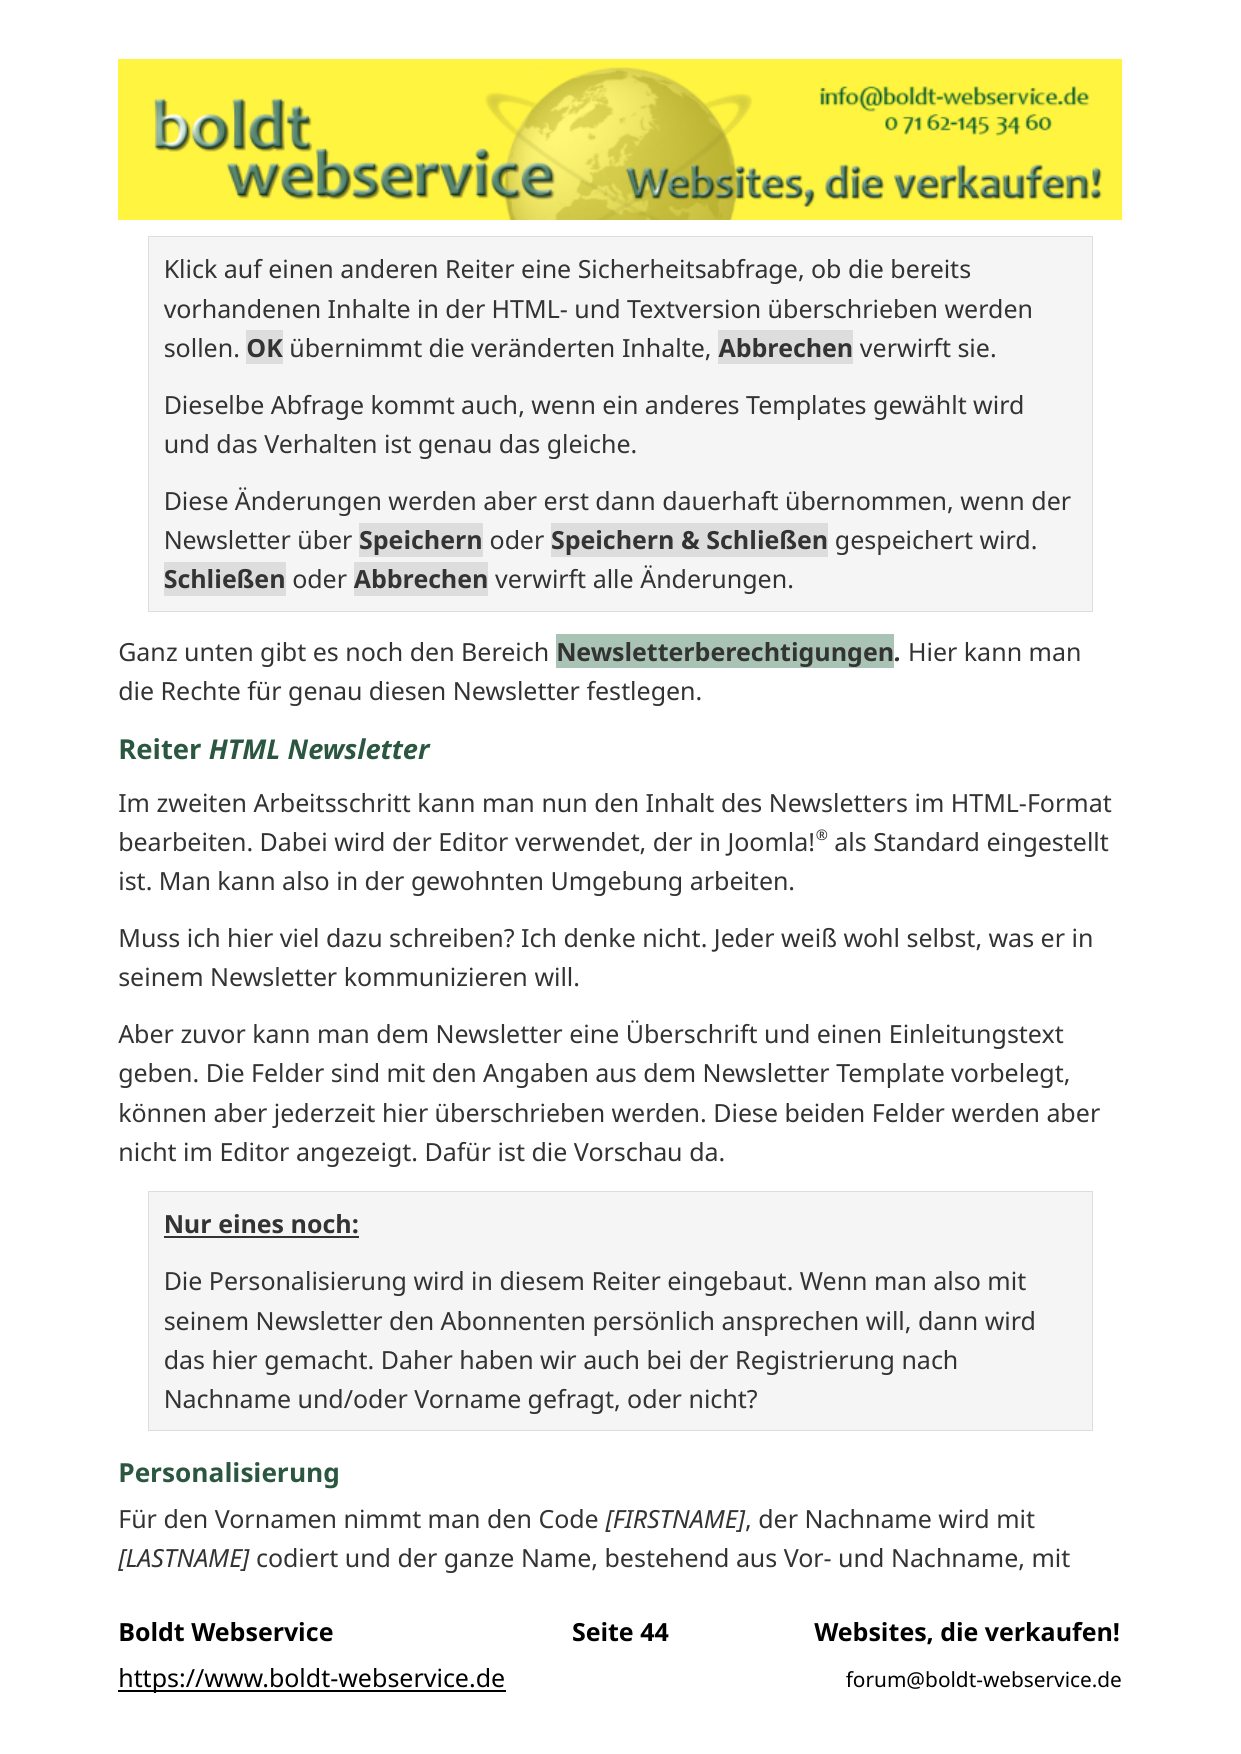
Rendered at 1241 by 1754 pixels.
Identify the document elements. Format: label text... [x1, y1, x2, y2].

text Aber zuvor kann man dem Newsletter eine Überschrift und einen Einleitungstext geben. Die Felder sind mit den Angaben aus dem Newsletter Template vorbelegt, können aber jederzeit hier überschrieben werden. Diese beiden Felder werden aber nicht im Editor angezeigt. Dafür ist die Vorschau da. [118, 1017, 1122, 1168]
text Im zweiten Arbeitsschritt kann man nun den Inhalt des Newsletters im HTML-Format bearbeiten. Dabei wird der Editor verwendet, der in Joomla!® als Standard eingestellt ist. Man kann also in der gewohnten Umgebung arbeiten. [118, 786, 1122, 898]
text Ganz unten gibt es noch den Bereich Newsletterberechtigungen. Hier kann man die Rechte für genau diesen Newsletter festlegen. [118, 634, 1122, 708]
text Die Personalisierung wird in diesem Reiter eingebaut. Wenn man also mit seinem Newsletter den Abonnenten persönlich ansprechen will, dann wird das hier gemacht. Daher haben wir auch bei der Registrierung nach Nachname und/oder Vorname gefragt, oder nicht? [149, 1248, 1092, 1430]
text Muss ich hier viel dazu schreiben? Ich denke nicht. Jeder weiß wohl selbst, was er in seinem Newsletter kommunizieren will. [118, 921, 1122, 994]
text Nur eines noch: [149, 1192, 1092, 1241]
text Für den Vornamen nimmt man den Code [FIRSTNAME], der Nachname wird mit [LASTNAME] codiert und der ganze Name, bestehend aus Vor- und Nachname, mit [118, 1502, 1122, 1575]
text Klick auf einen anderen Reiter eine Sicherheitsabfrage, ob die bereits vorhandenen Inhalte in der HTML- und Textversion überschrieben werden sollen. OK übernimmt die veränderten Inhalte, Abbrechen verwirft sie. [149, 237, 1092, 364]
text Dieselbe Abfrage kommt auch, wenn ein anderes Templates gewählt wird und das Verhalten ist genau das gleiche. [149, 371, 1092, 461]
picture [118, 59, 1123, 220]
text Diese Änderungen werden aber erst dann dauerhaft übernommen, wenn der Newsletter über Speichern oder Speichern & Schließen gespeichert wird. Schließen oder Abbrechen verwirft alle Änderungen. [149, 467, 1092, 611]
subtitle Reiter HTML Newsletter [118, 730, 1122, 768]
subtitle Personalisierung [118, 1454, 1122, 1490]
